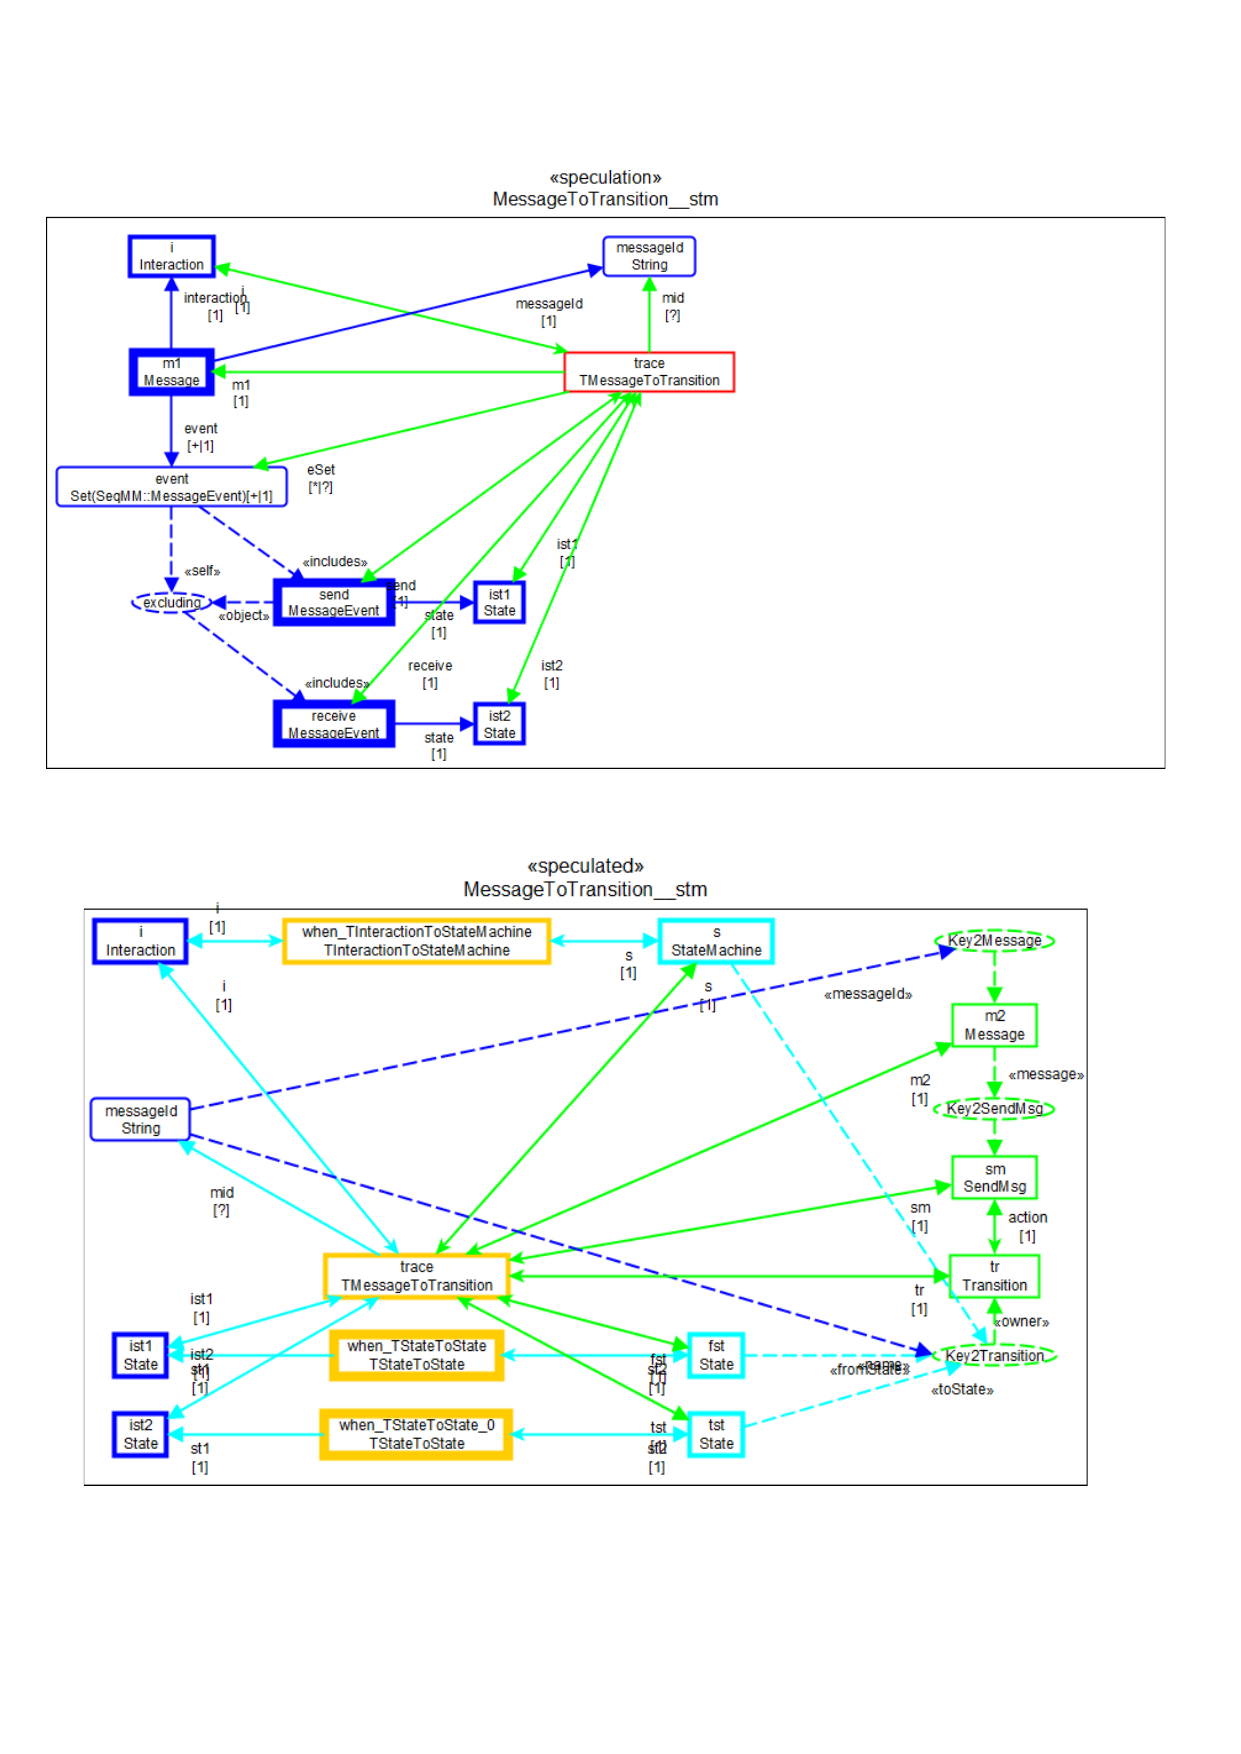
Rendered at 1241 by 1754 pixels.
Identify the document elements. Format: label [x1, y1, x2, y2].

picture [46, 170, 1166, 769]
picture [83, 858, 1088, 1486]
